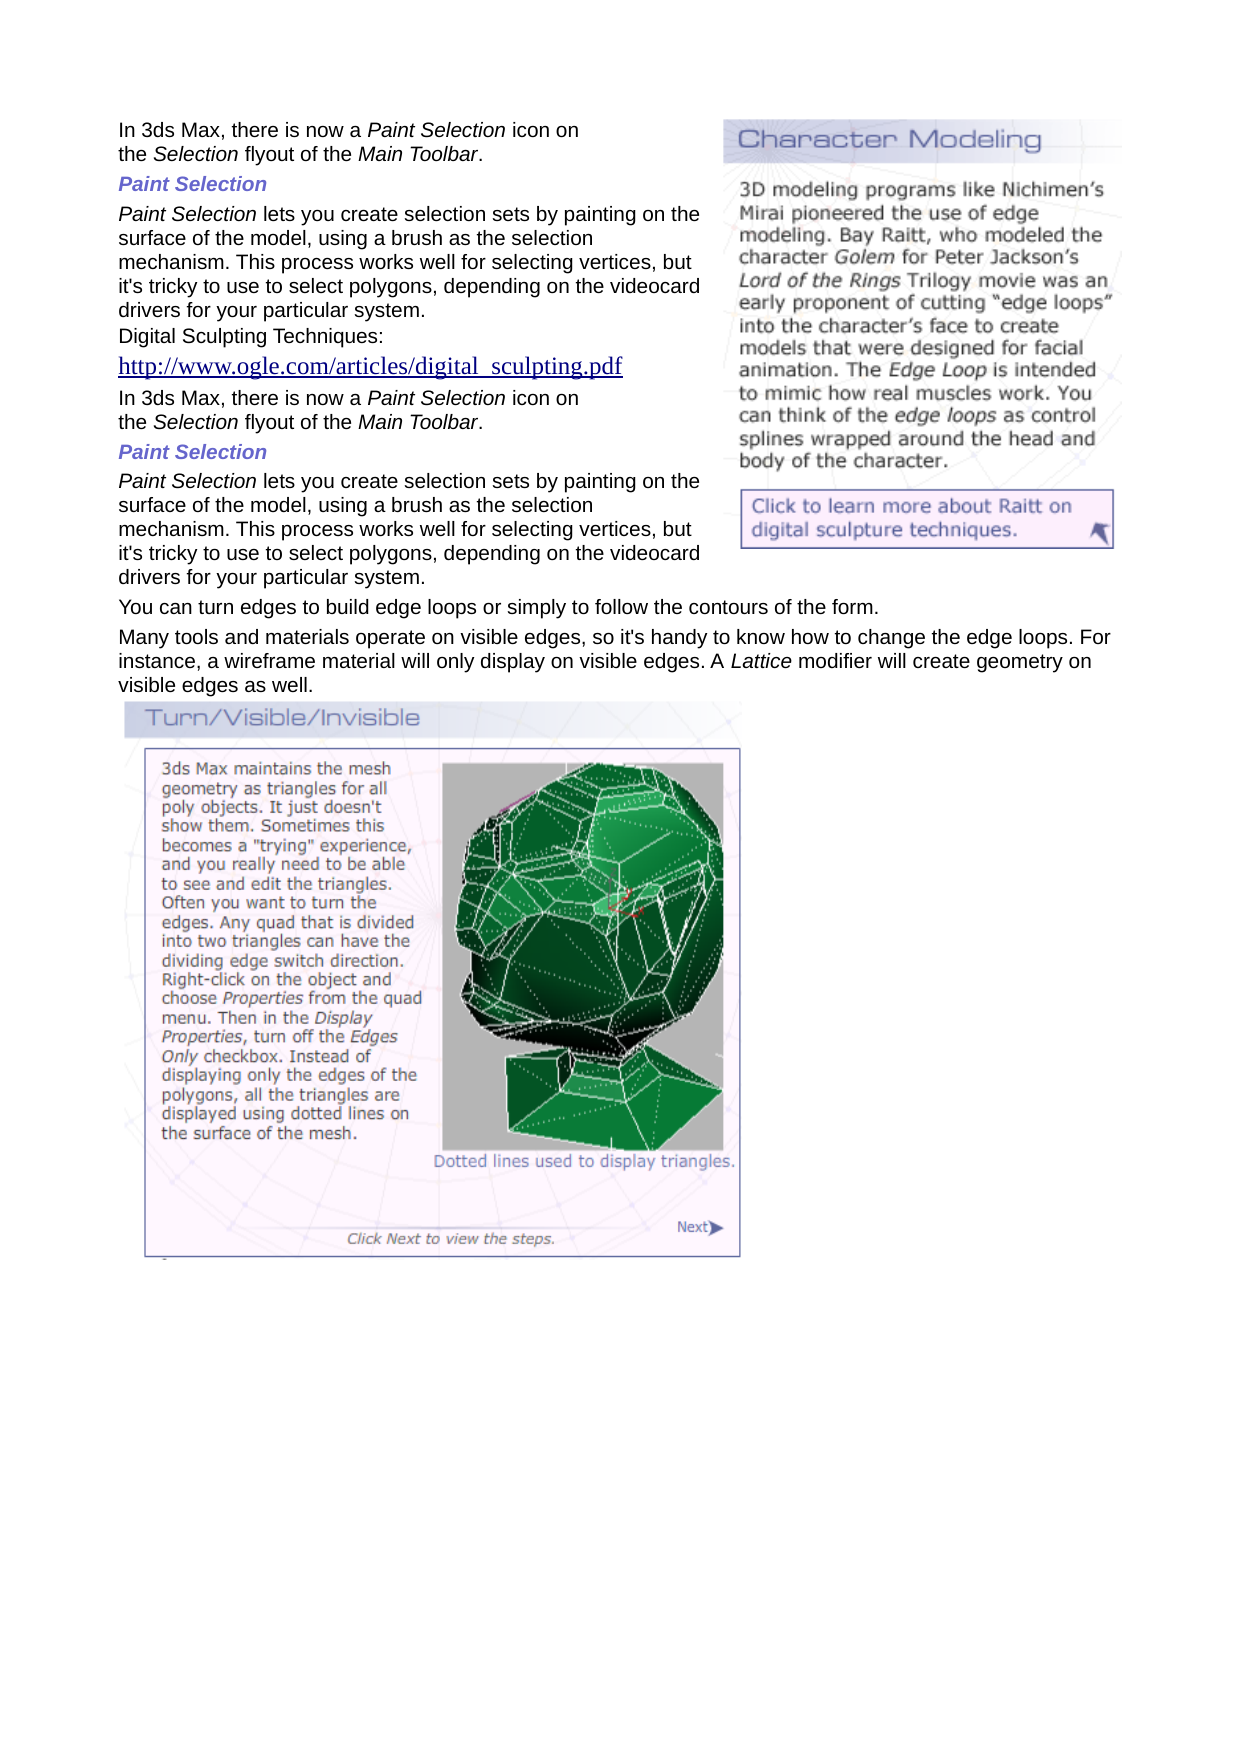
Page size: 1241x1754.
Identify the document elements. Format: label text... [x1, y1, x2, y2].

picture [118, 699, 742, 1260]
text Digital Sculpting Techniques: [118, 324, 722, 348]
text Paint Selection [118, 439, 722, 463]
text In 3ds Max, there is now a Paint Selection icon on the Selection flyout of the Main Toolbar. [118, 118, 722, 166]
text In 3ds Max, there is now a Paint Selection icon on the Selection flyout of the Main Toolbar. [118, 386, 722, 434]
text Paint Selection lets you create selection sets by painting on the surface of the model, using a brush as the selection mechanism. This process works well for selecting vertices, but it's tricky to use to select polygons, depending on the videocard drivers for your particular system. [118, 202, 722, 321]
text You can turn edges to build edge loops or simply to follow the contours of the form. [118, 595, 1122, 619]
text Paint Selection lets you create selection sets by painting on the surface of the model, using a brush as the selection mechanism. This process works well for selecting vertices, but it's tricky to use to select polygons, depending on the videocard drivers for your particular system. [118, 469, 1122, 589]
text http://www.ogle.com/articles/digital_sculpting.pdf [118, 351, 722, 380]
text Many tools and materials operate on visible edges, so it's handy to know how to change the edge loops. For instance, a wireframe material will only display on visible edges. A Lattice modifier will create geometry on visible edges as well. [118, 625, 1122, 697]
text Paint Selection [118, 172, 722, 196]
picture [722, 118, 1122, 549]
